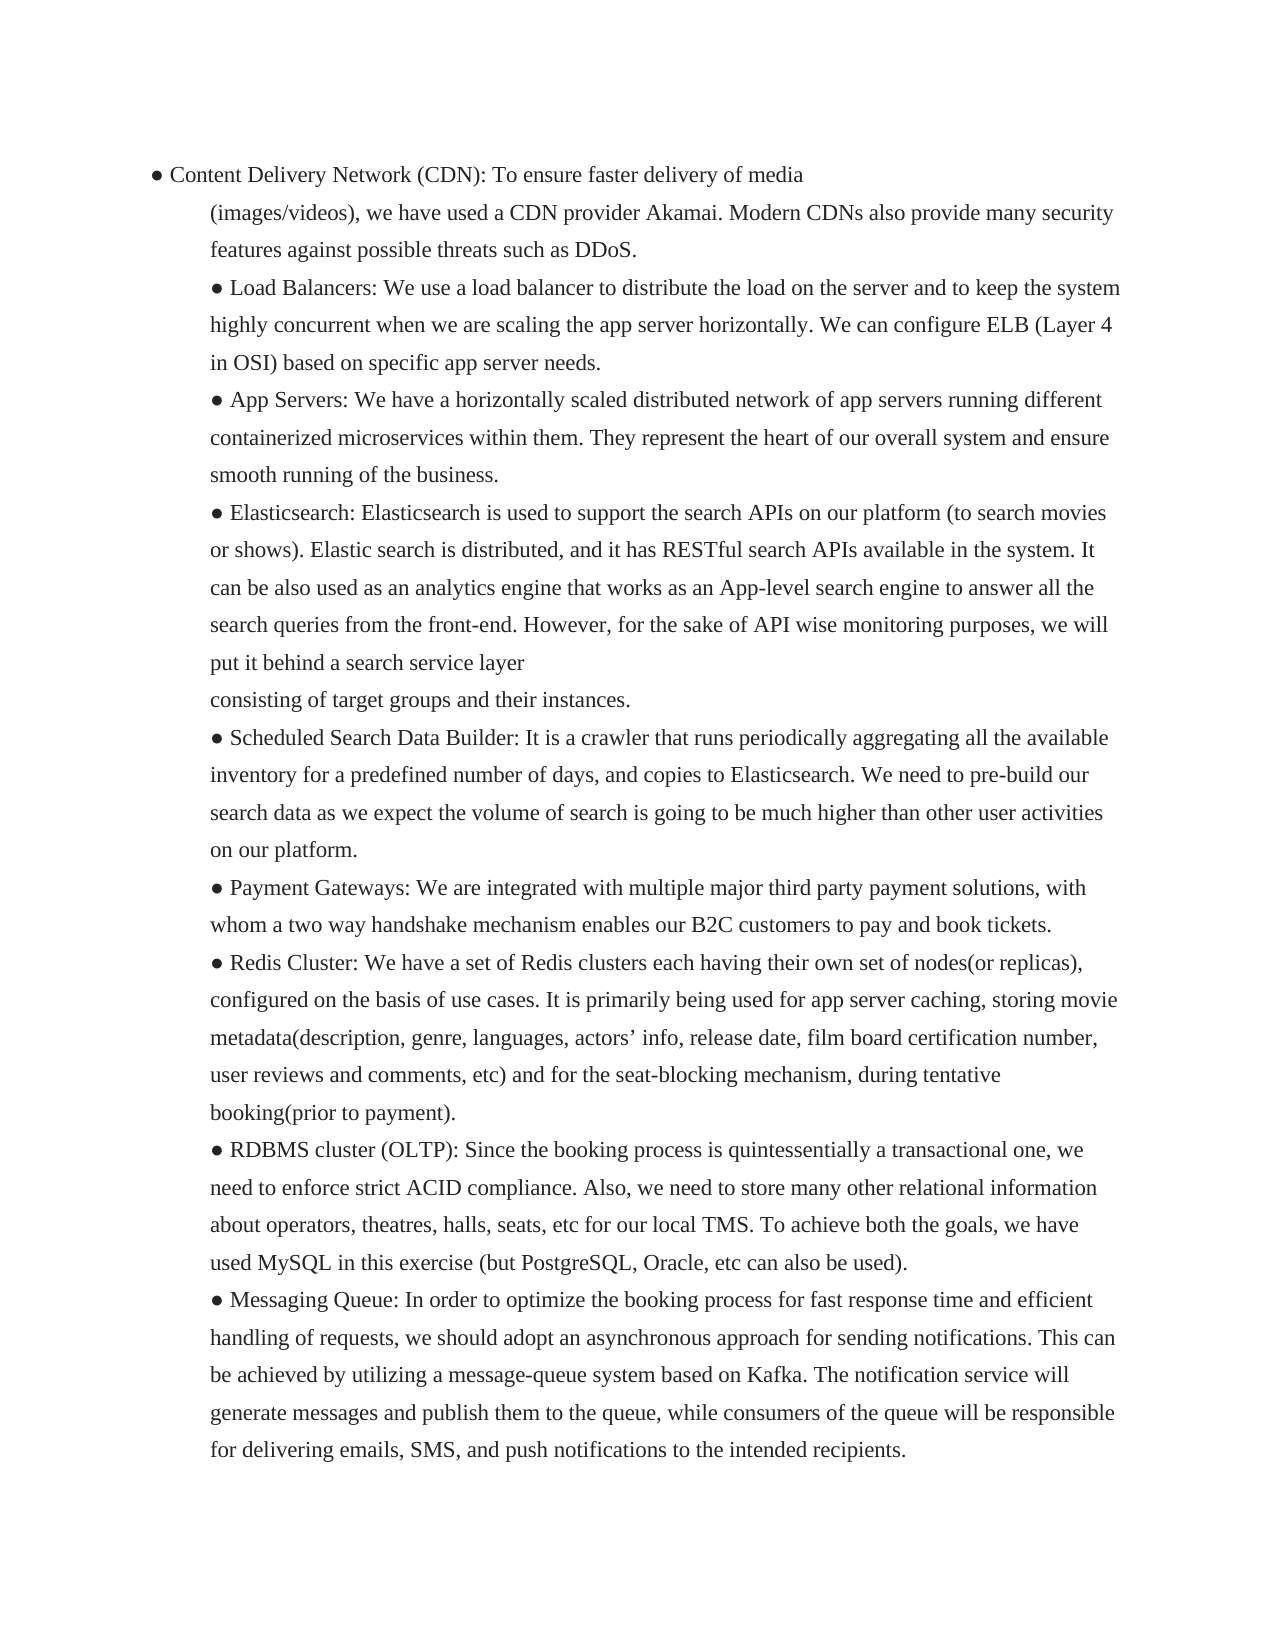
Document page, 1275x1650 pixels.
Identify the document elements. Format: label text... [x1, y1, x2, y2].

subtitle ● Content Delivery Network (CDN): To ensure faster delivery of media (images/videos), we have used a CDN provider Akamai. Modern CDNs also provide many security features against possible threats such as DDoS. ● Load Balancers: We use a load balancer to distribute the load on the server and to keep the system highly concurrent when we are scaling the app server horizontally. We can configure ELB (Layer 4 in OSI) based on specific app server needs. ● App Servers: We have a horizontally scaled distributed network of app servers running different containerized microservices within them. They represent the heart of our overall system and ensure smooth running of the business. ● Elasticsearch: Elasticsearch is used to support the search APIs on our platform (to search movies or shows). Elastic search is distributed, and it has RESTful search APIs available in the system. It can be also used as an analytics engine that works as an App-level search engine to answer all the search queries from the front-end. However, for the sake of API wise monitoring purposes, we will put it behind a search service layer consisting of target groups and their instances. ● Scheduled Search Data Builder: It is a crawler that runs periodically aggregating all the available inventory for a predefined number of days, and copies to Elasticsearch. We need to pre-build our search data as we expect the volume of search is going to be much higher than other user activities on our platform. ● Payment Gateways: We are integrated with multiple major third party payment solutions, with whom a two way handshake mechanism enables our B2C customers to pay and book tickets. ● Redis Cluster: We have a set of Redis clusters each having their own set of nodes(or replicas), configured on the basis of use cases. It is primarily being used for app server caching, storing movie metadata(description, genre, languages, actors’ info, release date, film board certification number, user reviews and comments, etc) and for the seat-blocking mechanism, during tentative booking(prior to payment). ● RDBMS cluster (OLTP): Since the booking process is quintessentially a transactional one, we need to enforce strict ACID compliance. Also, we need to store many other relational information about operators, theatres, halls, seats, etc for our local TMS. To achieve both the goals, we have used MySQL in this exercise (but PostgreSQL, Oracle, etc can also be used). ● Messaging Queue: In order to optimize the booking process for fast response time and efficient handling of requests, we should adopt an asynchronous approach for sending notifications. This can be achieved by utilizing a message-queue system based on Kafka. The notification service will generate messages and publish them to the queue, while consumers of the queue will be responsible for delivering emails, SMS, and push notifications to the intended recipients. [150, 150, 1125, 1462]
